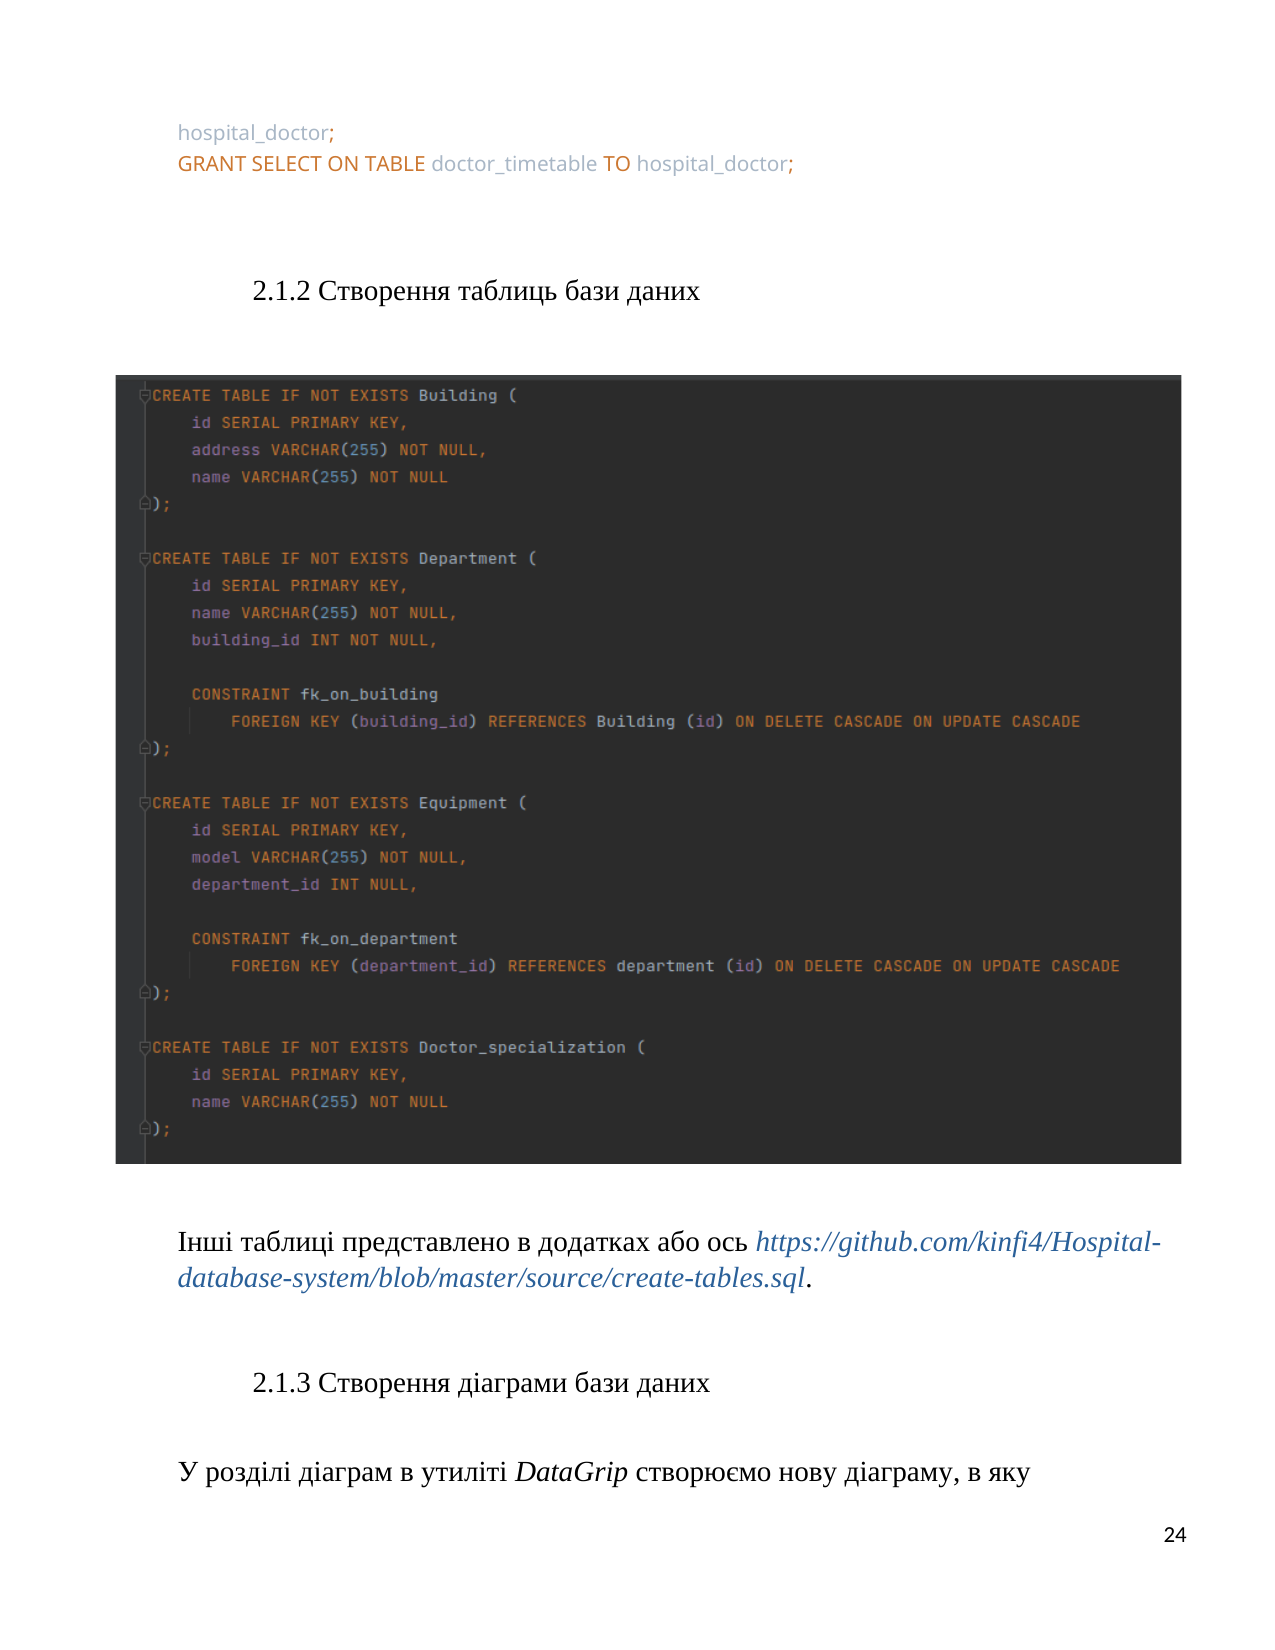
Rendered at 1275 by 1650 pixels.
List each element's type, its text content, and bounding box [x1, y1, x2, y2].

picture [115, 375, 1182, 1164]
text Інші таблиці представлено в додатках або ось https://github.com/kinfi4/Hospital-database-system/blob/master/source/create-tables.sql. [177, 1224, 1186, 1293]
text 2.1.3 Створення діаграми бази даних [177, 1366, 1186, 1399]
text У розділі діаграм в утиліті DataGrip створюємо нову діаграму, в яку [177, 1418, 1186, 1488]
text 2.1.2 Створення таблиць бази даних [177, 273, 1186, 307]
text hospital_doctor; GRANT SELECT ON TABLE doctor_timetable TO hospital_doctor; [177, 118, 1186, 207]
